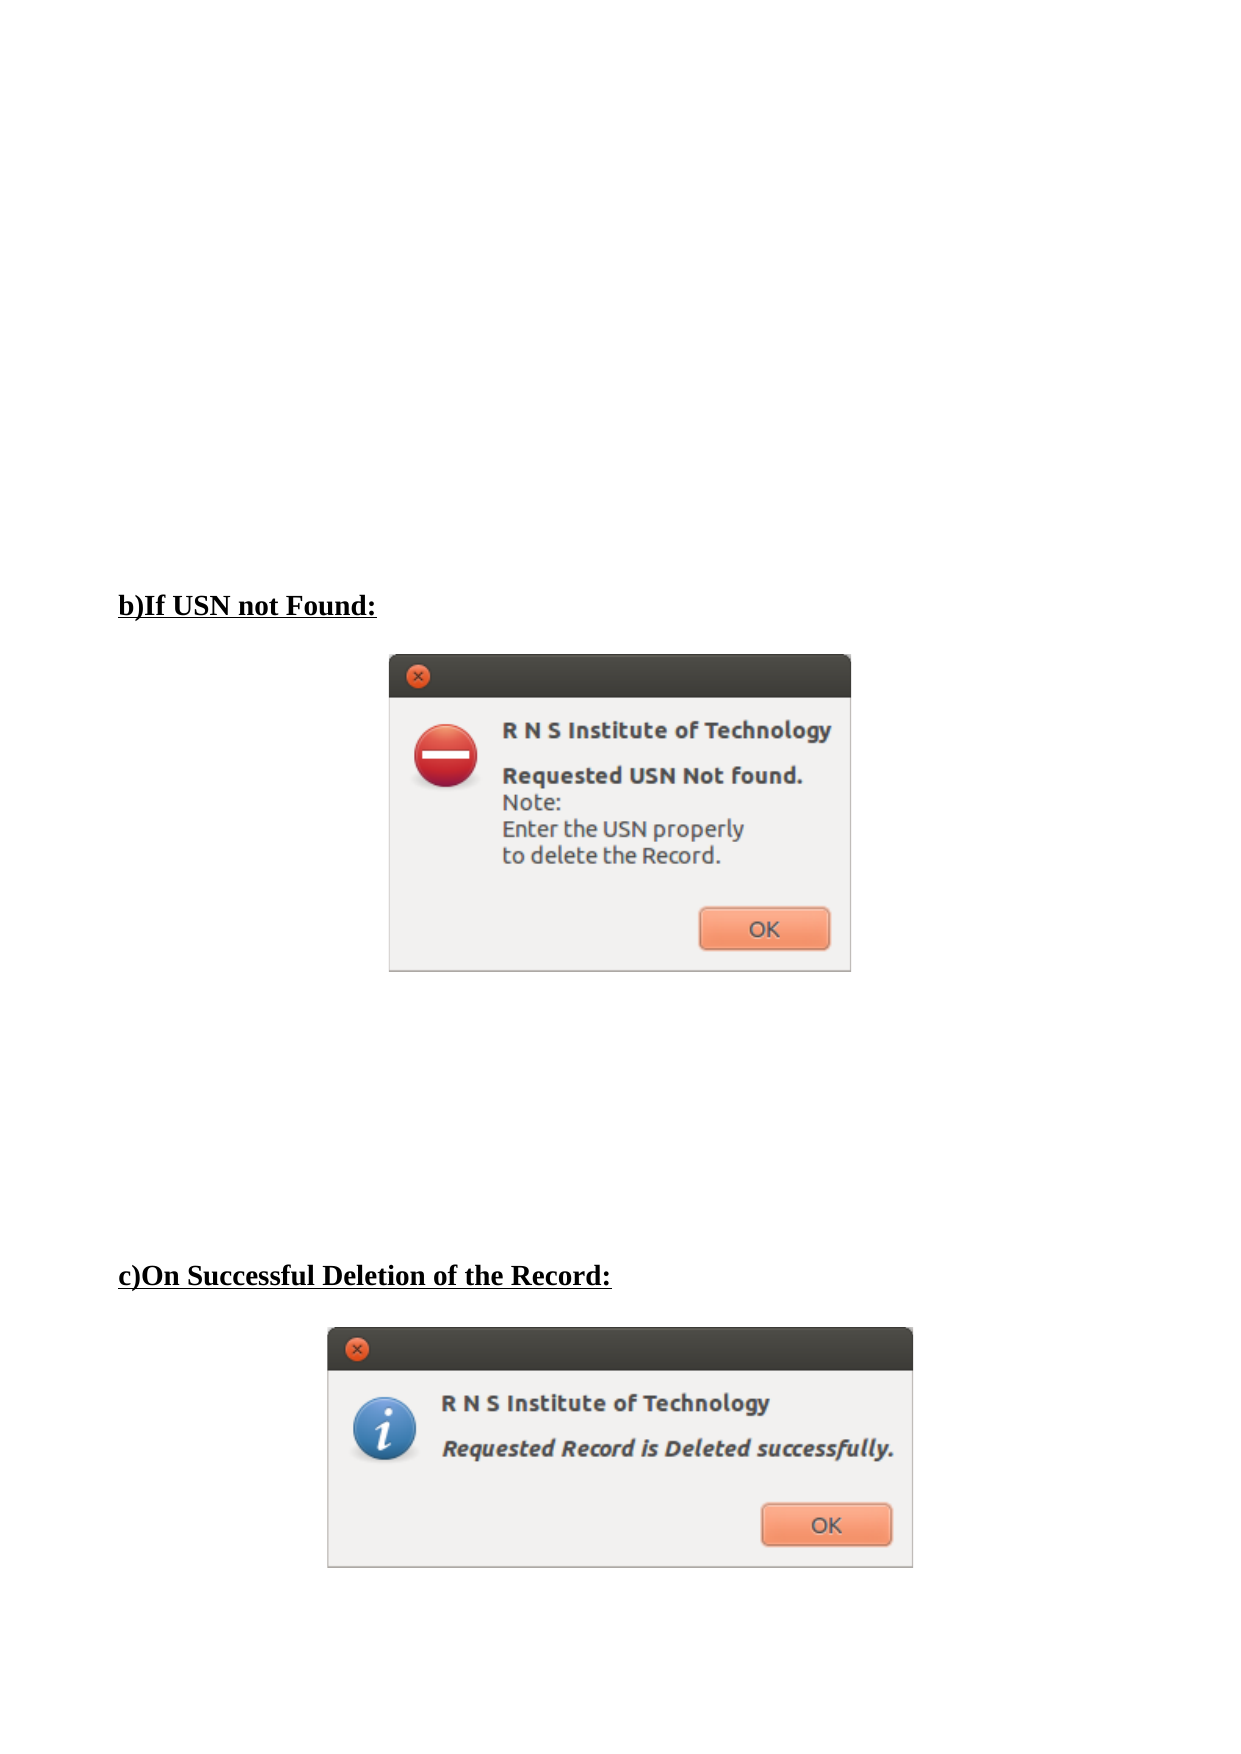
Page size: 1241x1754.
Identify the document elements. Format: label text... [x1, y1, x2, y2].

picture [327, 1327, 914, 1568]
text c)On Successful Deletion of the Record: [118, 1258, 1122, 1292]
picture [388, 654, 852, 972]
text b)If USN not Found: [118, 588, 1122, 621]
